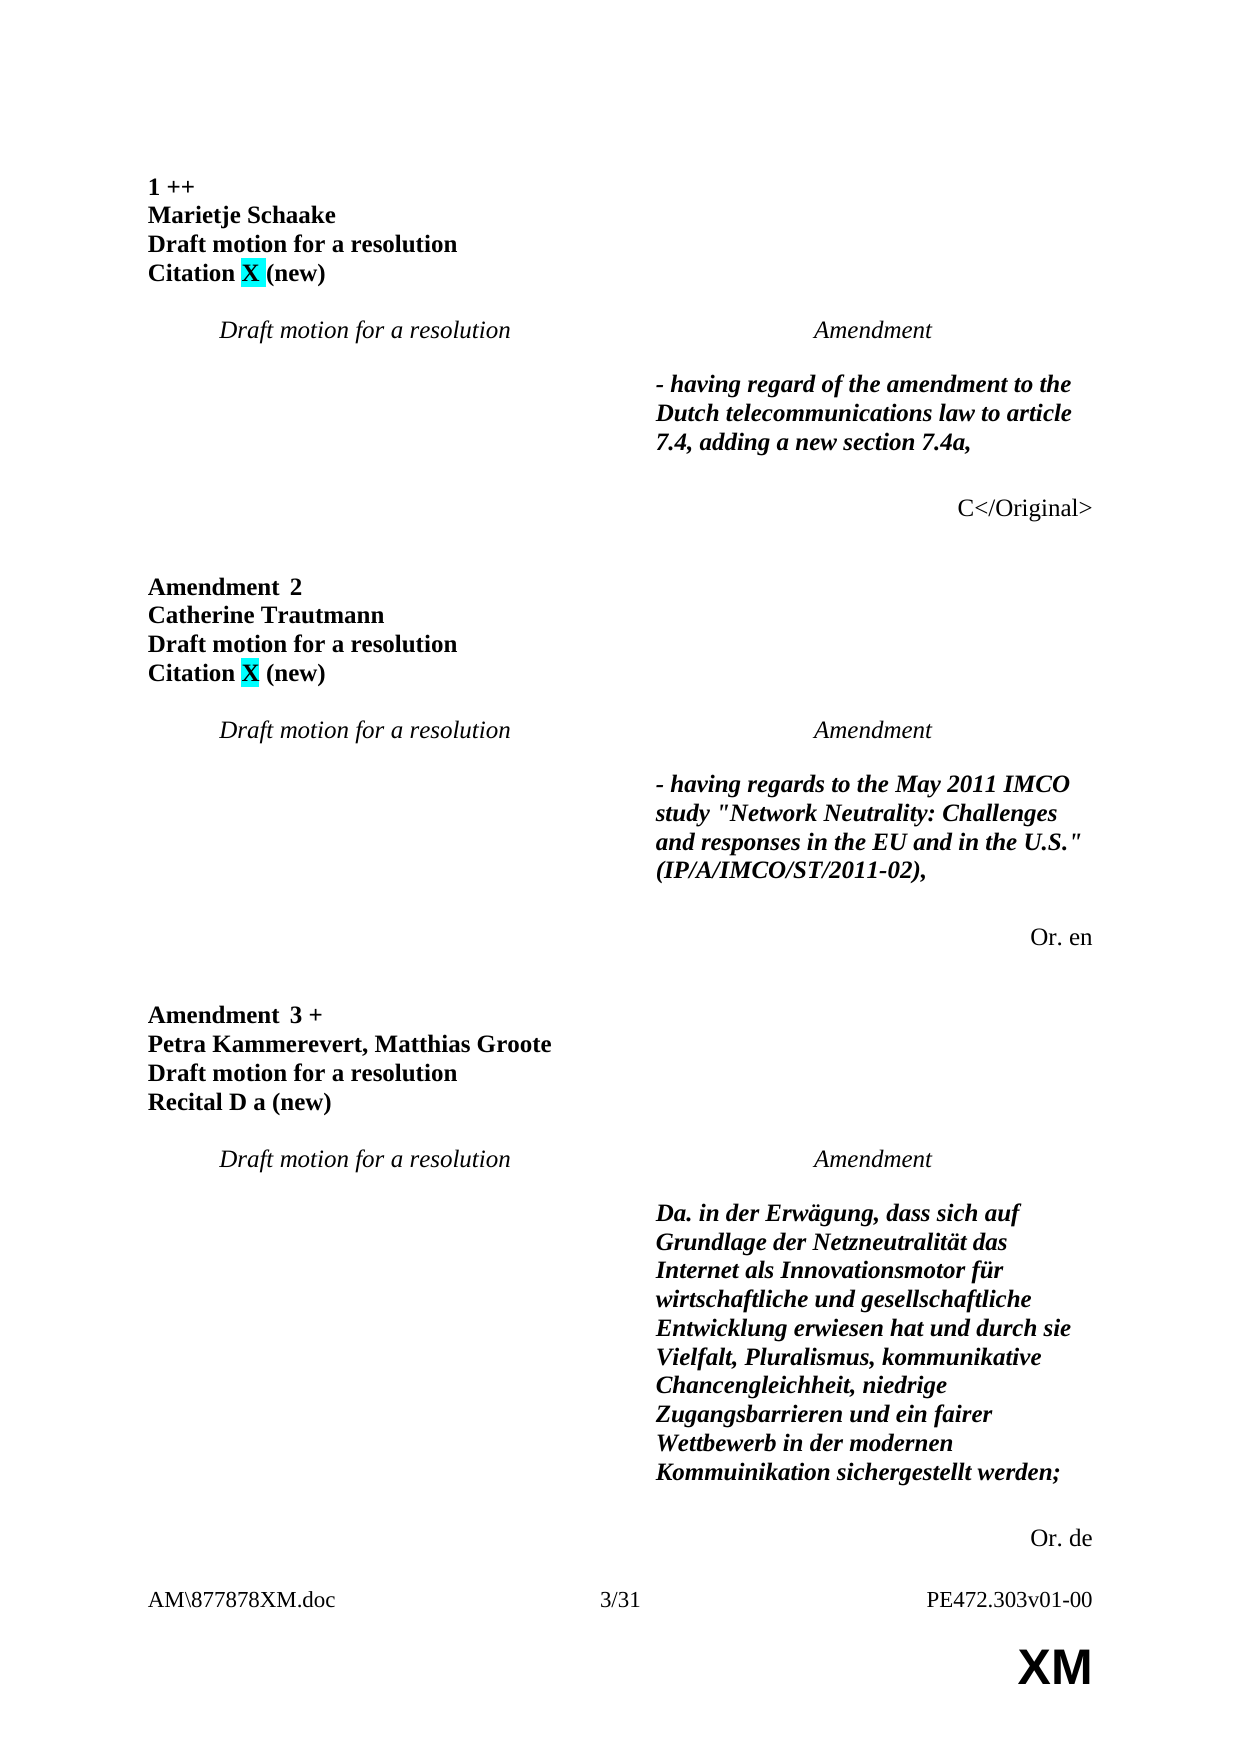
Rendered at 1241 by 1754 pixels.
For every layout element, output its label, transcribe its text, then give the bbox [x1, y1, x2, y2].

table_header [112, 687, 1128, 716]
table_cell Draft motion for a resolution [112, 716, 620, 769]
text <RepeatBlock-By><Members>Marietje Schaake</Members> [148, 201, 1092, 229]
text <Amend>Amendment <NumAm>3 +</NumAm> [148, 1001, 1092, 1029]
table_cell - having regard of the amendment to the Dutch telecommunications law to article 7.4, adding a new section 7.4a, [620, 369, 1128, 468]
text <Article>Citation X (new)</Article> [148, 258, 1092, 287]
table_cell Draft motion for a resolution [112, 1144, 620, 1198]
table_header [112, 287, 1128, 316]
text C</Original> [148, 493, 1092, 522]
text Or. <Original>{DE}de</Original> [148, 1523, 1092, 1552]
table_cell [112, 1198, 620, 1498]
text <DocAmend>Draft motion for a resolution</DocAmend> [148, 629, 1092, 658]
table_cell Amendment [620, 316, 1128, 369]
text <RepeatBlock-By><Members>Petra Kammerevert, Matthias Groote</Members> [148, 1029, 1092, 1058]
text <DocAmend>Draft motion for a resolution</DocAmend> [148, 229, 1092, 258]
text <RepeatBlock-By><Members>Catherine Trautmann</Members> [148, 601, 1092, 629]
text Or. <Original>{EN}en</Original> [148, 922, 1092, 951]
text <Article>Citation X (new)</Article> [148, 658, 1092, 687]
table_cell Amendment [620, 716, 1128, 769]
table_cell Amendment [620, 1144, 1128, 1198]
table_cell Draft motion for a resolution [112, 316, 620, 369]
text <RepeatBlock-Amend><Amend>Amendment <NumAm>1 ++</NumAm> [148, 172, 1092, 201]
text <Amend>Amendment <NumAm>2 </NumAm> [148, 572, 1092, 601]
table_cell [112, 769, 620, 897]
table_cell [112, 369, 620, 468]
text <DocAmend>Draft motion for a resolution</DocAmend> [148, 1058, 1092, 1087]
table_cell Da. in der Erwägung, dass sich auf Grundlage der Netzneutralität das Internet als Innovationsmotor für wirtschaftliche und gesellschaftliche Entwicklung erwiesen hat und durch sie Vielfalt, Pluralismus, kommunikative Chancengleichheit, niedrige Zugangsbarrieren und ein fairer Wettbewerb in der modernen Kommuinikation sichergestellt werden; [620, 1198, 1128, 1498]
text <Article>Recital D a (new)</Article> [148, 1087, 1092, 1116]
table_cell - having regards to the May 2011 IMCO study "Network Neutrality: Challenges and responses in the EU and in the U.S." (IP/A/IMCO/ST/2011-02), [620, 769, 1128, 897]
table_header [112, 1116, 1128, 1144]
